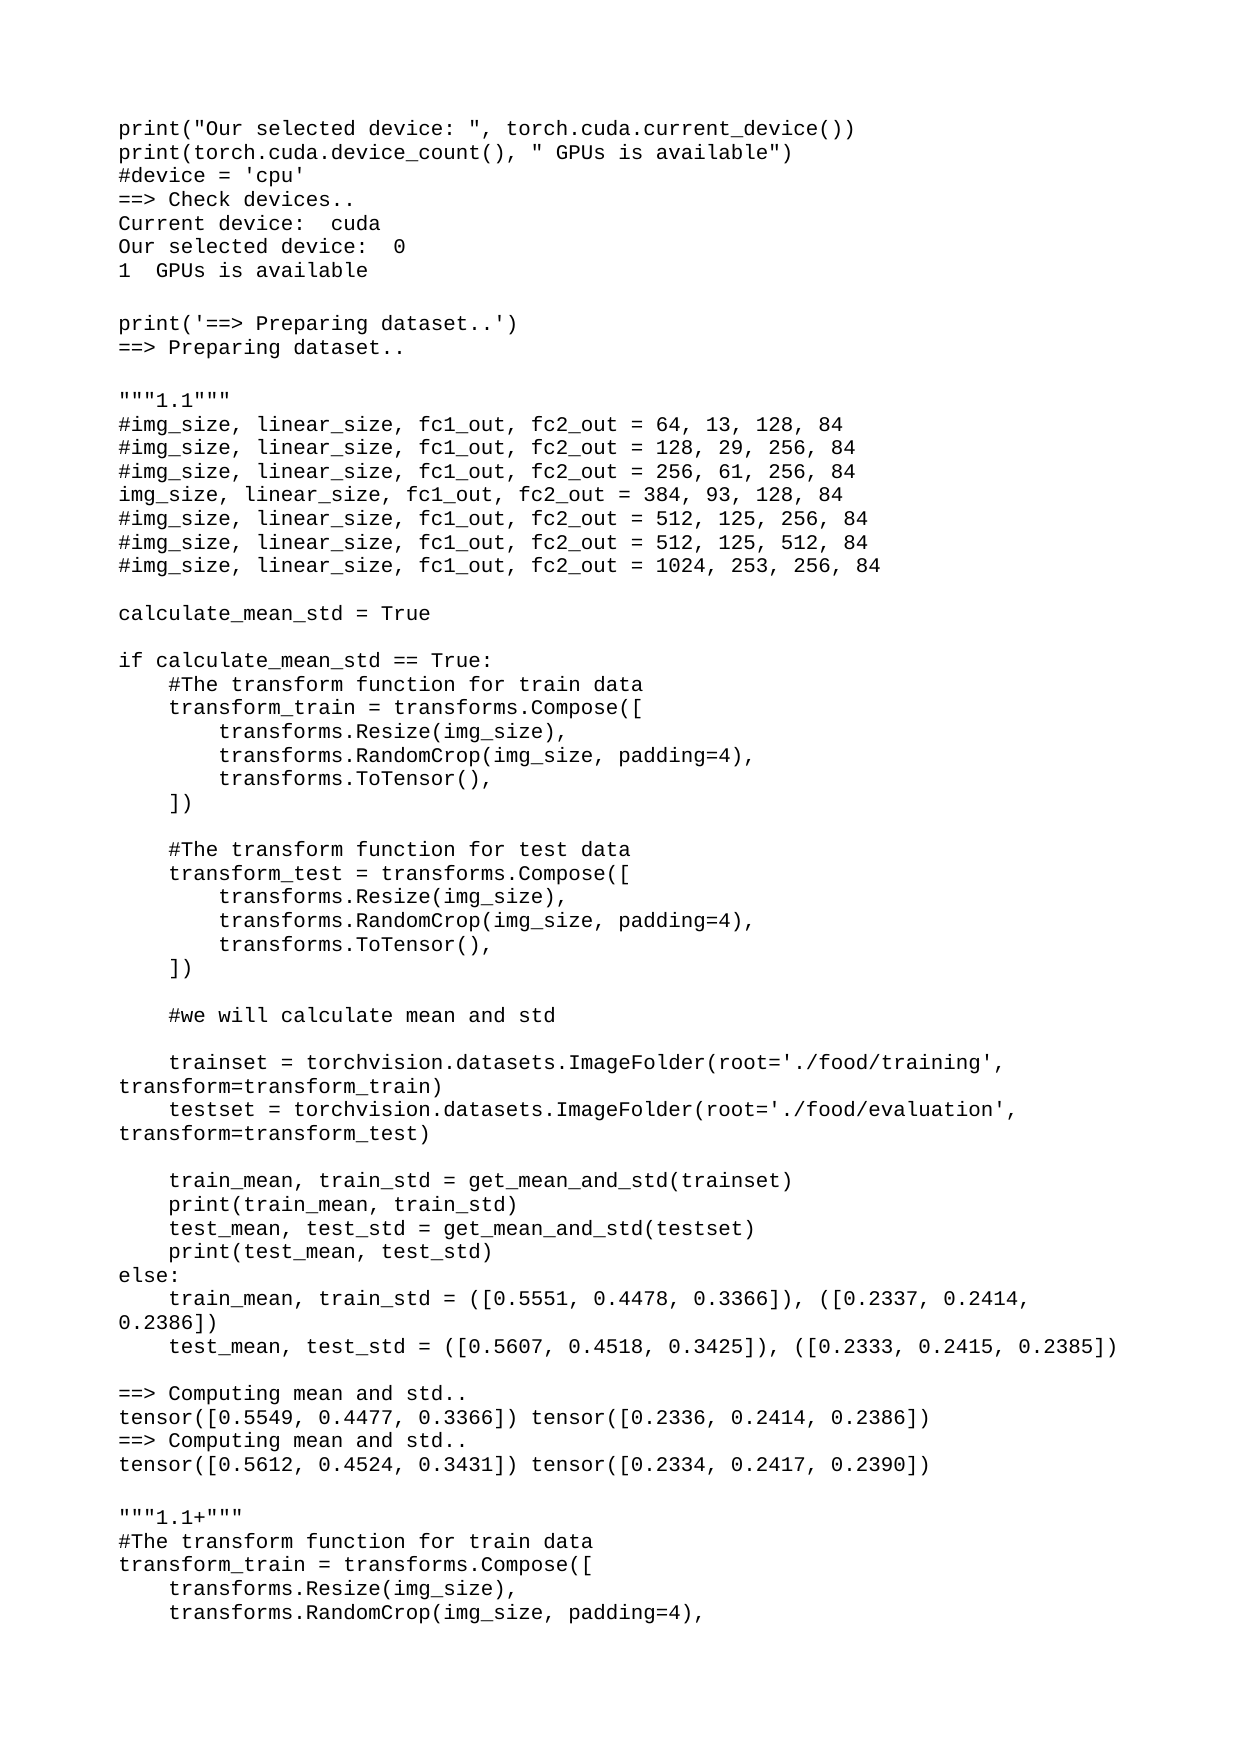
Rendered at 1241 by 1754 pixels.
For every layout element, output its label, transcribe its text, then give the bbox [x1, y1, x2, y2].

text testset = torchvision.datasets.ImageFolder(root='./food/evaluation', transform=transform_test) [118, 1099, 1122, 1147]
text else: [118, 1265, 1122, 1288]
text #img_size, linear_size, fc1_out, fc2_out = 128, 29, 256, 84 [118, 437, 1122, 461]
text Our selected device: 0 [118, 236, 1122, 260]
text ]) [118, 792, 1122, 816]
text tensor([0.5612, 0.4524, 0.3431]) tensor([0.2334, 0.2417, 0.2390]) [118, 1454, 1122, 1478]
text """1.1+""" [118, 1507, 1122, 1531]
text #The transform function for train data [118, 1531, 1122, 1554]
text Current device: cuda [118, 213, 1122, 236]
text #img_size, linear_size, fc1_out, fc2_out = 64, 13, 128, 84 [118, 413, 1122, 437]
text transforms.Resize(img_size), [118, 721, 1122, 744]
text trainset = torchvision.datasets.ImageFolder(root='./food/training', transform=transform_train) [118, 1052, 1122, 1099]
text transforms.RandomCrop(img_size, padding=4), [118, 910, 1122, 934]
text #device = 'cpu' [118, 165, 1122, 189]
text #we will calculate mean and std [118, 1005, 1122, 1028]
text transforms.RandomCrop(img_size, padding=4), [118, 1602, 1122, 1625]
text transform_train = transforms.Compose([ [118, 1554, 1122, 1578]
text print(test_mean, test_std) [118, 1241, 1122, 1265]
text transforms.Resize(img_size), [118, 886, 1122, 910]
text print('==> Preparing dataset..') [118, 313, 1122, 337]
text transforms.Resize(img_size), [118, 1578, 1122, 1602]
text ==> Computing mean and std.. [118, 1383, 1122, 1407]
text transforms.RandomCrop(img_size, padding=4), [118, 744, 1122, 768]
text """1.1""" [118, 390, 1122, 413]
text #img_size, linear_size, fc1_out, fc2_out = 1024, 253, 256, 84 [118, 555, 1122, 579]
text ​ [118, 981, 1122, 1005]
text print(torch.cuda.device_count(), " GPUs is available") [118, 142, 1122, 165]
text test_mean, test_std = ([0.5607, 0.4518, 0.3425]), ([0.2333, 0.2415, 0.2385]) [118, 1336, 1122, 1359]
text tensor([0.5549, 0.4477, 0.3366]) tensor([0.2336, 0.2414, 0.2386]) [118, 1407, 1122, 1430]
text transforms.ToTensor(), [118, 768, 1122, 792]
text #img_size, linear_size, fc1_out, fc2_out = 256, 61, 256, 84 [118, 461, 1122, 484]
text train_mean, train_std = get_mean_and_std(trainset) [118, 1170, 1122, 1194]
text print("Our selected device: ", torch.cuda.current_device()) [118, 118, 1122, 142]
text transform_test = transforms.Compose([ [118, 863, 1122, 886]
text train_mean, train_std = ([0.5551, 0.4478, 0.3366]), ([0.2337, 0.2414, 0.2386]) [118, 1288, 1122, 1336]
text #The transform function for train data [118, 674, 1122, 697]
text print(train_mean, train_std) [118, 1194, 1122, 1217]
text calculate_mean_std = True [118, 603, 1122, 626]
text 1 GPUs is available [118, 260, 1122, 284]
text img_size, linear_size, fc1_out, fc2_out = 384, 93, 128, 84 [118, 484, 1122, 508]
text ==> Check devices.. [118, 189, 1122, 213]
text ​ [118, 626, 1122, 650]
text #img_size, linear_size, fc1_out, fc2_out = 512, 125, 256, 84 [118, 508, 1122, 532]
text #img_size, linear_size, fc1_out, fc2_out = 512, 125, 512, 84 [118, 532, 1122, 555]
text ==> Preparing dataset.. [118, 337, 1122, 360]
text test_mean, test_std = get_mean_and_std(testset) [118, 1217, 1122, 1241]
text transform_train = transforms.Compose([ [118, 697, 1122, 721]
text transforms.ToTensor(), [118, 934, 1122, 957]
text ​ [118, 816, 1122, 839]
text if calculate_mean_std == True: [118, 650, 1122, 674]
text ​ [118, 579, 1122, 603]
text ==> Computing mean and std.. [118, 1430, 1122, 1454]
text ]) [118, 957, 1122, 981]
text #The transform function for test data [118, 839, 1122, 863]
